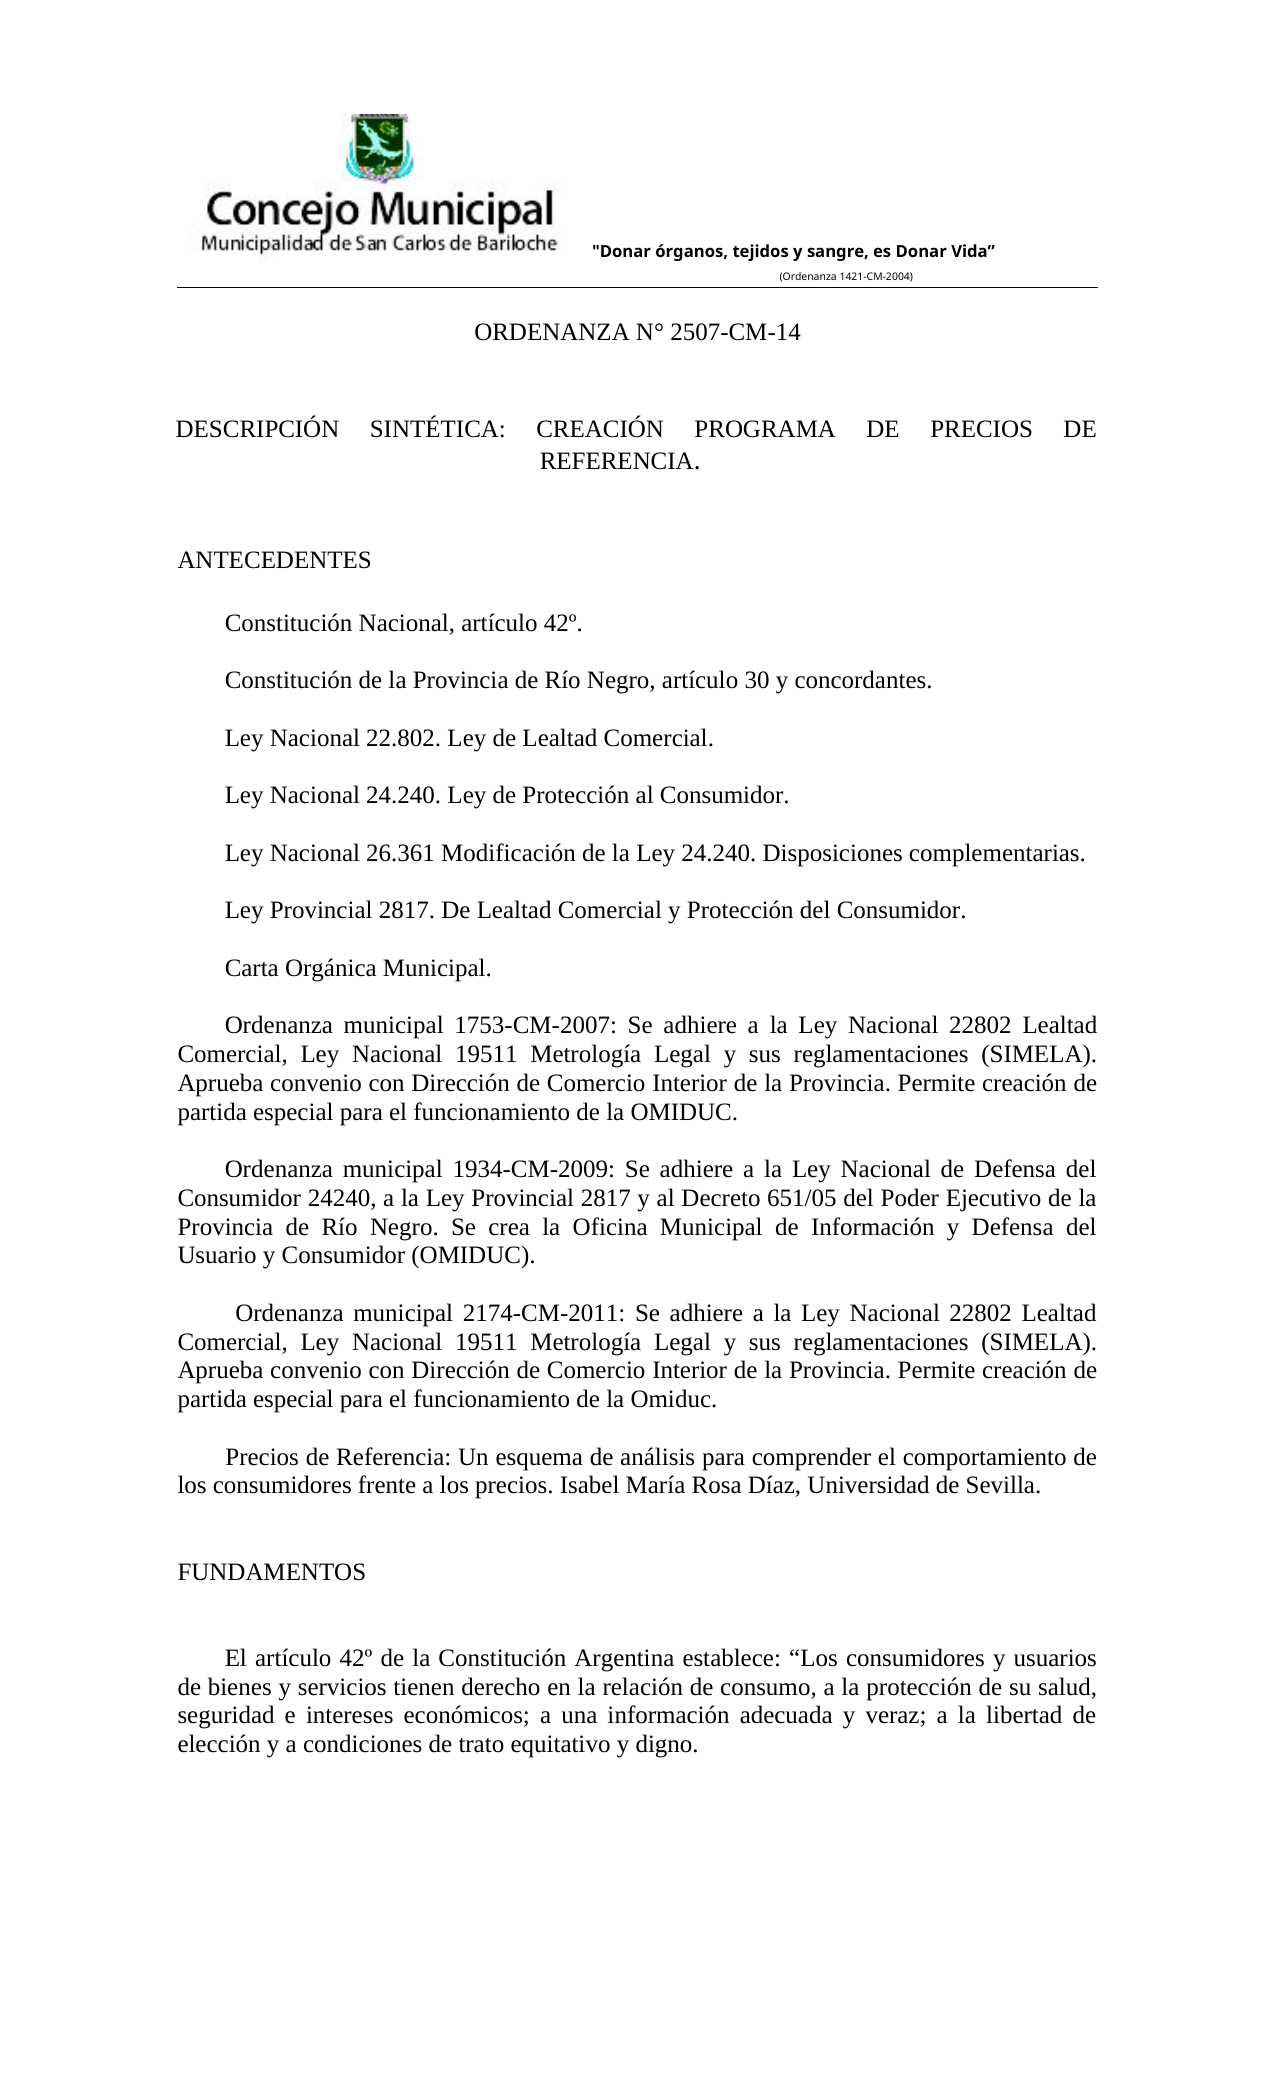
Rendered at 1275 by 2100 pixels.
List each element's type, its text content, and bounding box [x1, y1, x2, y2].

text Carta Orgánica Municipal. [177, 953, 1098, 982]
text Ley Nacional 22.802. Ley de Lealtad Comercial. [177, 723, 1098, 752]
text ANTECEDENTES [177, 545, 1098, 574]
text Constitución de la Provincia de Río Negro, artículo 30 y concordantes. [177, 665, 1098, 694]
list Precios de Referencia: Un esquema de análisis para comprender el comportamiento de los consumidores frente a los precios. Isabel María Rosa Díaz, Universidad de Sevilla. [177, 1442, 1098, 1499]
text Ley Provincial 2817. De Lealtad Comercial y Protección del Consumidor. [177, 895, 1098, 924]
text ORDENANZA N° 2507-CM-14 [177, 317, 1098, 346]
text Ordenanza municipal 1753-CM-2007: Se adhiere a la Ley Nacional 22802 Lealtad Comercial, Ley Nacional 19511 Metrología Legal y sus reglamentaciones (SIMELA). Aprueba convenio con Dirección de Comercio Interior de la Provincia. Permite creación de partida especial para el funcionamiento de la OMIDUC. [177, 1010, 1098, 1125]
text Ordenanza municipal 1934-CM-2009: Se adhiere a la Ley Nacional de Defensa del Consumidor 24240, a la Ley Provincial 2817 y al Decreto 651/05 del Poder Ejecutivo de la Provincia de Río Negro. Se crea la Oficina Municipal de Información y Defensa del Usuario y Consumidor (OMIDUC). [177, 1154, 1098, 1269]
list Ordenanza municipal 2174-CM-2011: Se adhiere a la Ley Nacional 22802 Lealtad Comercial, Ley Nacional 19511 Metrología Legal y sus reglamentaciones (SIMELA). Aprueba convenio con Dirección de Comercio Interior de la Provincia. Permite creación de partida especial para el funcionamiento de la Omiduc. [177, 1298, 1098, 1413]
text FUNDAMENTOS [177, 1557, 1098, 1585]
text Ley Nacional 24.240. Ley de Protección al Consumidor. [177, 780, 1098, 809]
picture [177, 114, 589, 264]
text El artículo 42º de la Constitución Argentina establece: “Los consumidores y usuarios de bienes y servicios tienen derecho en la relación de consumo, a la protección de su salud, seguridad e intereses económicos; a una información adecuada y veraz; a la libertad de elección y a condiciones de trato equitativo y digno. [177, 1643, 1098, 1758]
text Constitución Nacional, artículo 42º. [177, 608, 1098, 637]
text Ley Nacional 26.361 Modificación de la Ley 24.240. Disposiciones complementarias. [177, 838, 1098, 867]
text DESCRIPCIÓN SINTÉTICA: CREACIÓN PROGRAMA DE PRECIOS DE REFERENCIA. [175, 414, 1098, 477]
